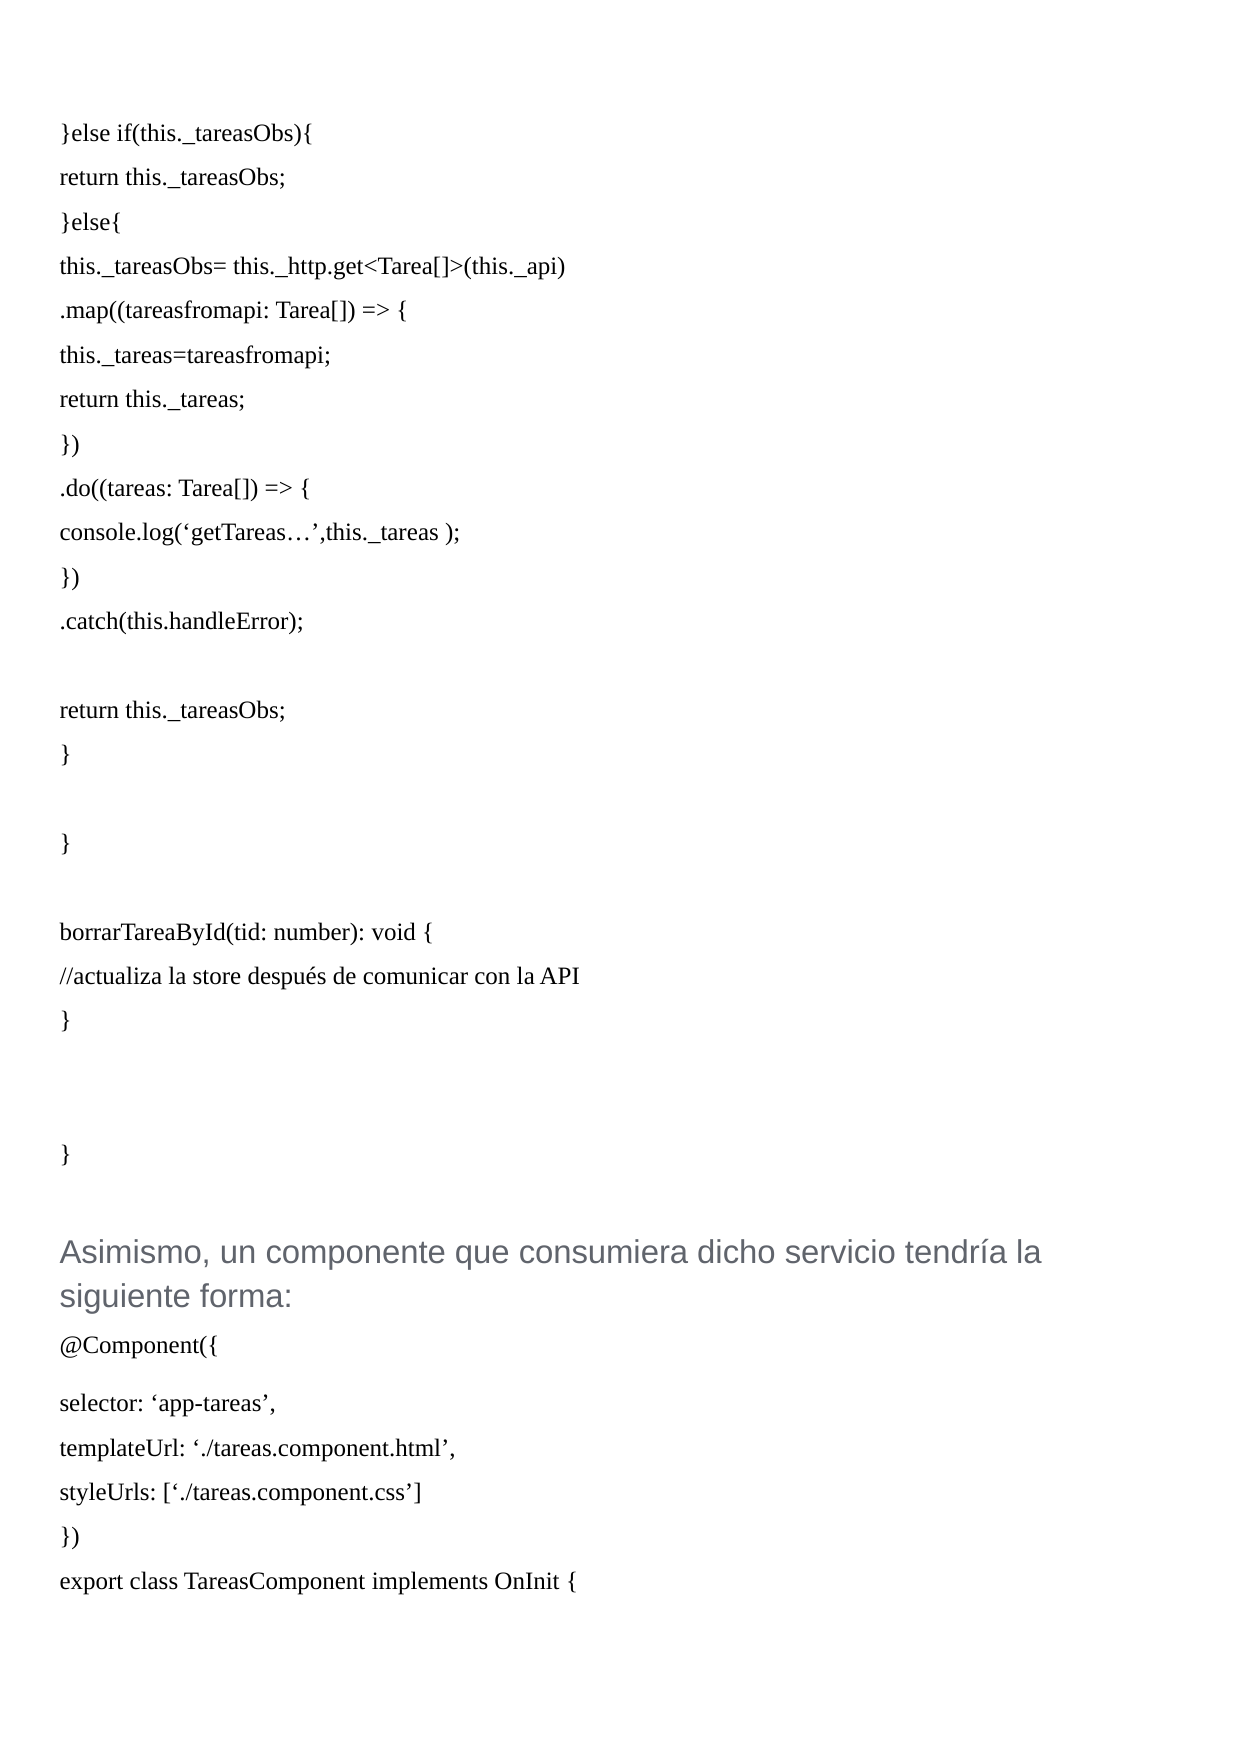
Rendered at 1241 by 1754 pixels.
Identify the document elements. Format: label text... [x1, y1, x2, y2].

table_header @Component({ selector: ‘app-tareas’, templateUrl: ‘./tareas.component.html’, styleUrls: [‘./tareas.component.css’] }) export class TareasComponent implements OnInit { [59, 1330, 944, 1610]
text Asimismo, un componente que consumiera dicho servicio tendría la siguiente forma: [59, 1227, 1170, 1314]
table_header }else if(this._tareasObs){ return this._tareasObs; }else{ this._tareasObs= this._http.get<Tarea[]>(this._api) .map((tareasfromapi: Tarea[]) => { this._tareas=tareasfromapi; return this._tareas; }) .do((tareas: Tarea[]) => { console.log(‘getTareas…’,this._tareas ); }) .catch(this.handleError); return this._tareasObs; } } borrarTareaById(tid: number): void { //actualiza la store después de comunicar con la API } } [59, 118, 944, 1167]
